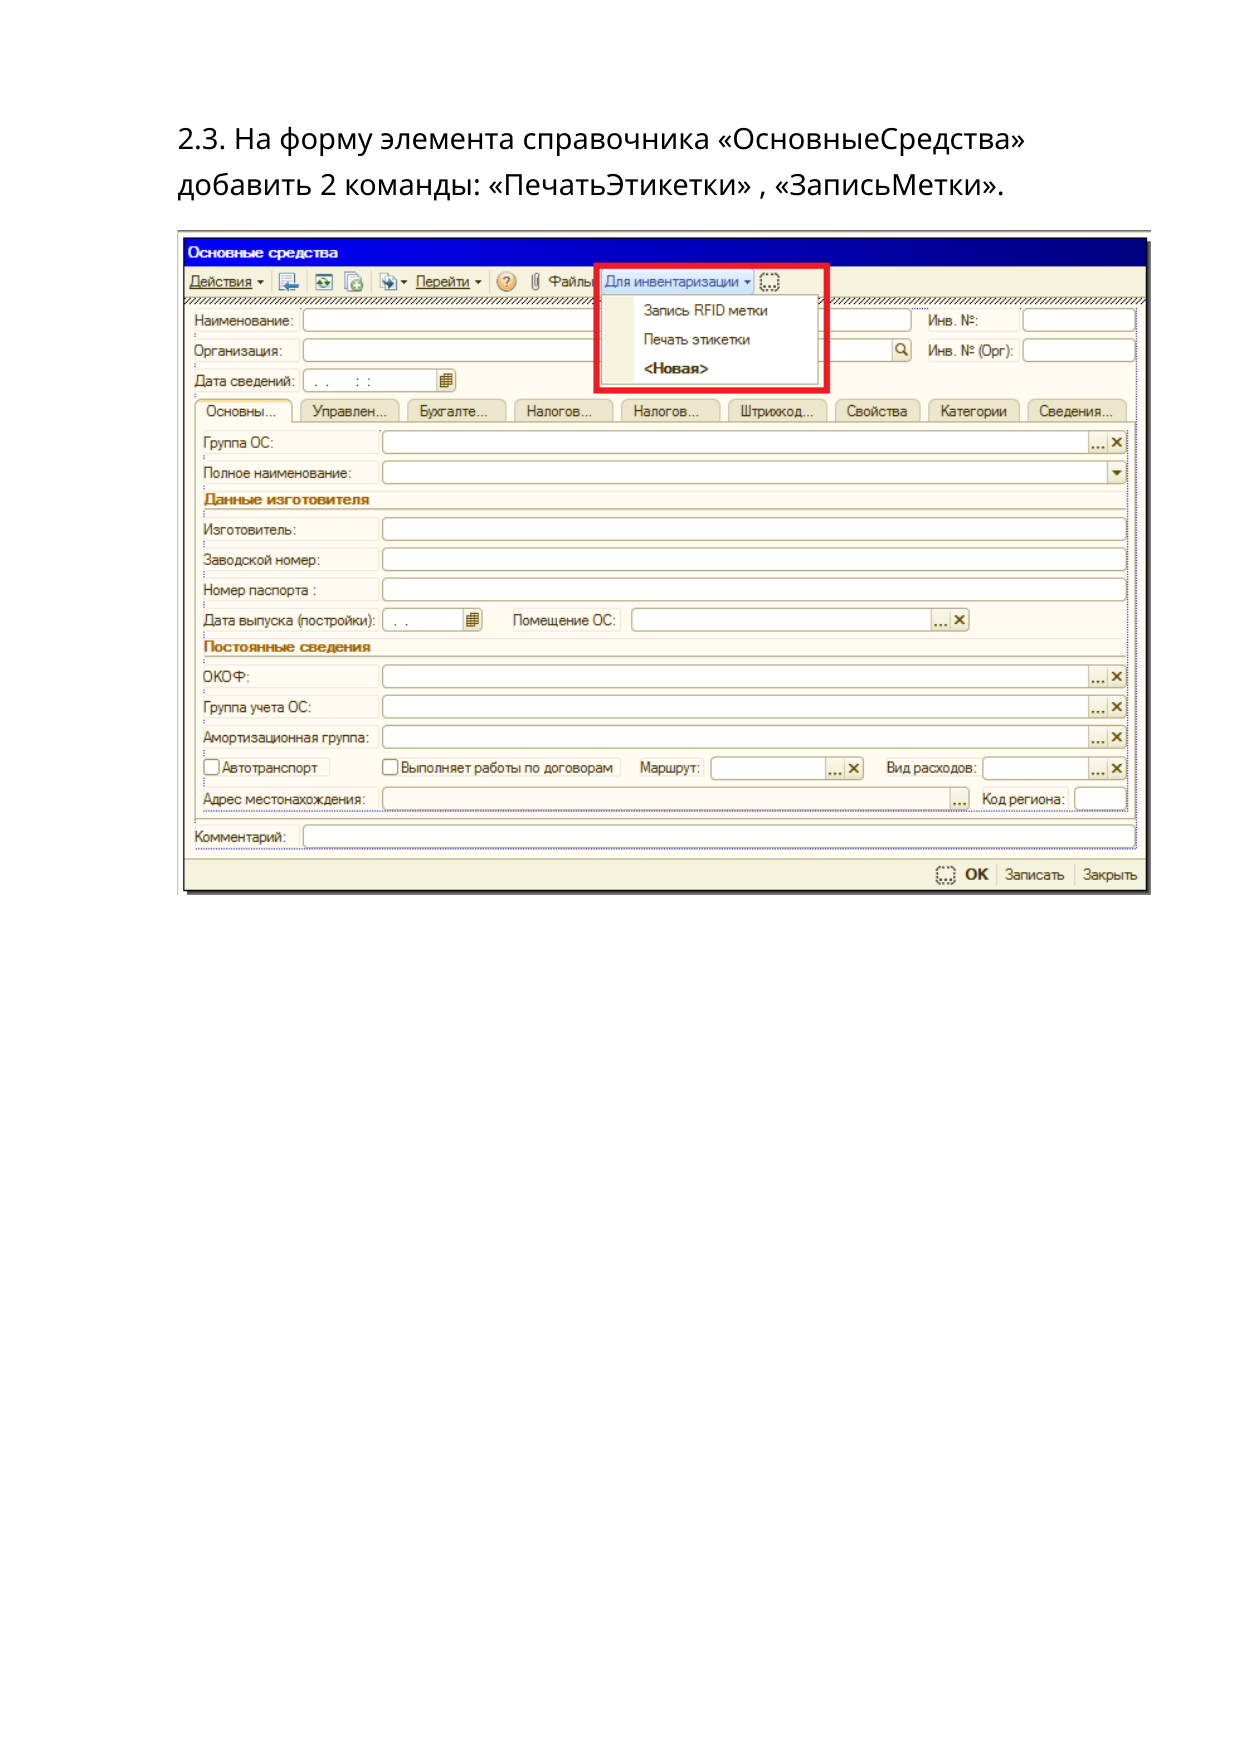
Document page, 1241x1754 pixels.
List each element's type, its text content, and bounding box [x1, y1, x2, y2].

text 2.3. На форму элемента справочника «ОсновныеСредства» добавить 2 команды: «ПечатьЭтикетки» , «ЗаписьМетки». [177, 118, 1152, 203]
picture [177, 230, 1151, 895]
